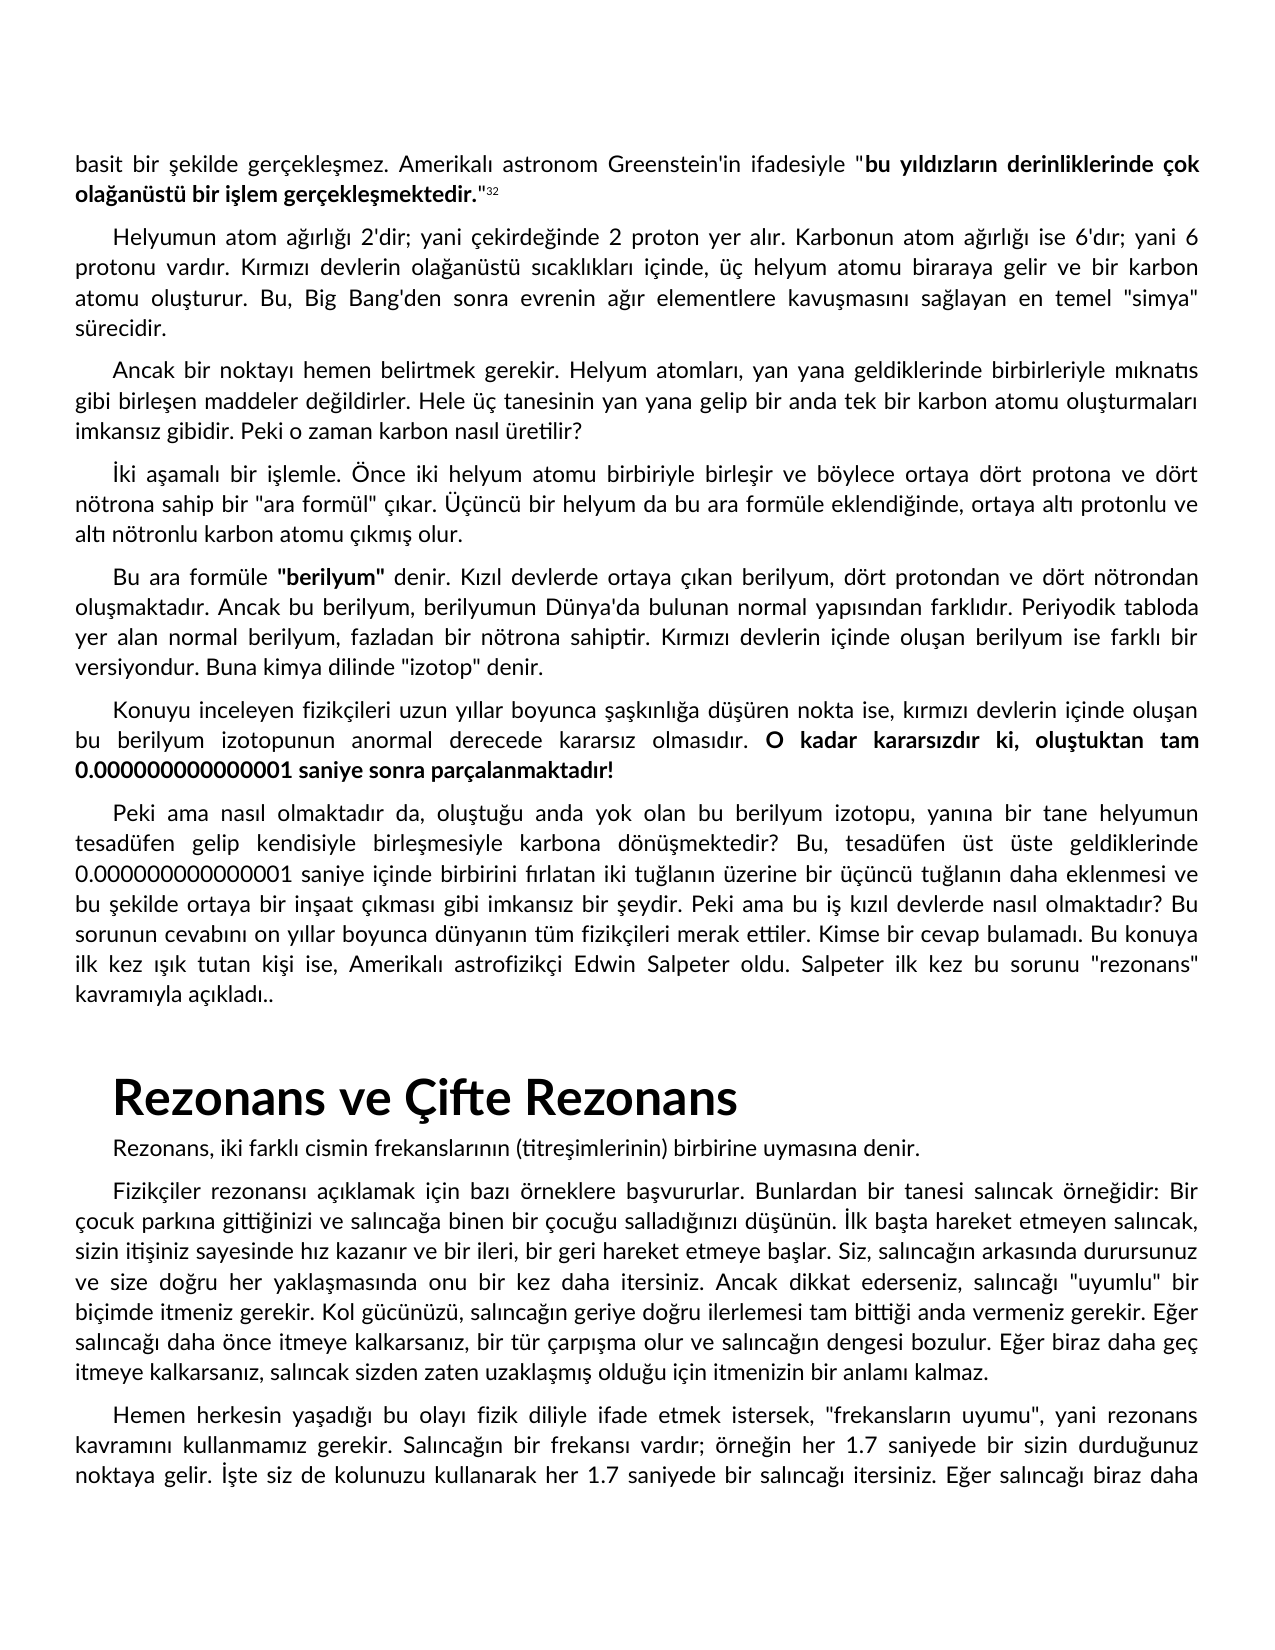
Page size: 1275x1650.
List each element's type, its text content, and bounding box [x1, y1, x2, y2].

text Helyumun atom ağırlığı 2'dir; yani çekirdeğinde 2 proton yer alır. Karbonun atom ağırlığı ise 6'dır; yani 6 protonu vardır. Kırmızı devlerin olağanüstü sıcaklıkları içinde, üç helyum atomu biraraya gelir ve bir karbon atomu oluşturur. Bu, Big Bang'den sonra evrenin ağır elementlere kavuşmasını sağlayan en temel "simya" sürecidir. [75, 223, 1200, 341]
text Bu ara formüle "berilyum" denir. Kızıl devlerde ortaya çıkan berilyum, dört protondan ve dört nötrondan oluşmaktadır. Ancak bu berilyum, berilyumun Dünya'da bulunan normal yapısından farklıdır. Periyodik tabloda yer alan normal berilyum, fazladan bir nötrona sahiptir. Kırmızı devlerin içinde oluşan berilyum ise farklı bir versiyondur. Buna kimya dilinde "izotop" denir. [75, 562, 1200, 681]
text Peki ama nasıl olmaktadır da, oluştuğu anda yok olan bu berilyum izotopu, yanına bir tane helyumun tesadüfen gelip kendisiyle birleşmesiyle karbona dönüşmektedir? Bu, tesadüfen üst üste geldiklerinde 0.000000000000001 saniye içinde birbirini fırlatan iki tuğlanın üzerine bir üçüncü tuğlanın daha eklenmesi ve bu şekilde ortaya bir inşaat çıkması gibi imkansız bir şeydir. Peki ama bu iş kızıl devlerde nasıl olmaktadır? Bu sorunun cevabını on yıllar boyunca dünyanın tüm fizikçileri merak ettiler. Kimse bir cevap bulamadı. Bu konuya ilk kez ışık tutan kişi ise, Amerikalı astrofizikçi Edwin Salpeter oldu. Salpeter ilk kez bu sorunu "rezonans" kavramıyla açıkladı.. [75, 799, 1200, 1008]
text Konuyu inceleyen fizikçileri uzun yıllar boyunca şaşkınlığa düşüren nokta ise, kırmızı devlerin içinde oluşan bu berilyum izotopunun anormal derecede kararsız olmasıdır. O kadar kararsızdır ki, oluştuktan tam 0.000000000000001 saniye sonra parçalanmaktadır! [75, 696, 1200, 784]
text İki aşamalı bir işlemle. Önce iki helyum atomu birbiriyle birleşir ve böylece ortaya dört protona ve dört nötrona sahip bir "ara formül" çıkar. Üçüncü bir helyum da bu ara formüle eklendiğinde, ortaya altı protonlu ve altı nötronlu karbon atomu çıkmış olur. [75, 459, 1200, 547]
text Rezonans, iki farklı cismin frekanslarının (titreşimlerinin) birbirine uymasına denir. [75, 1134, 1200, 1161]
text Hemen herkesin yaşadığı bu olayı fizik diliyle ifade etmek istersek, "frekansların uyumu", yani rezonans kavramını kullanmamız gerekir. Salıncağın bir frekansı vardır; örneğin her 1.7 saniyede bir sizin durduğunuz noktaya gelir. İşte siz de kolunuzu kullanarak her 1.7 saniyede bir salıncağı itersiniz. Eğer salıncağı biraz daha [75, 1401, 1200, 1488]
subtitle Rezonans ve Çifte Rezonans [112, 1066, 1200, 1126]
text Fizikçiler rezonansı açıklamak için bazı örneklere başvururlar. Bunlardan bir tanesi salıncak örneğidir: Bir çocuk parkına gittiğinizi ve salıncağa binen bir çocuğu salladığınızı düşünün. İlk başta hareket etmeyen salıncak, sizin itişiniz sayesinde hız kazanır ve bir ileri, bir geri hareket etmeye başlar. Siz, salıncağın arkasında durursunuz ve size doğru her yaklaşmasında onu bir kez daha itersiniz. Ancak dikkat ederseniz, salıncağı "uyumlu" bir biçimde itmeniz gerekir. Kol gücünüzü, salıncağın geriye doğru ilerlemesi tam bittiği anda vermeniz gerekir. Eğer salıncağı daha önce itmeye kalkarsanız, bir tür çarpışma olur ve salıncağın dengesi bozulur. Eğer biraz daha geç itmeye kalkarsanız, salıncak sizden zaten uzaklaşmış olduğu için itmenizin bir anlamı kalmaz. [75, 1177, 1200, 1385]
text Ancak bir noktayı hemen belirtmek gerekir. Helyum atomları, yan yana geldiklerinde birbirleriyle mıknatıs gibi birleşen maddeler değildirler. Hele üç tanesinin yan yana gelip bir anda tek bir karbon atomu oluşturmaları imkansız gibidir. Peki o zaman karbon nasıl üretilir? [75, 356, 1200, 444]
text basit bir şekilde gerçekleşmez. Amerikalı astronom Greenstein'in ifadesiyle "bu yıldızların derinliklerinde çok olağanüstü bir işlem gerçekleşmektedir."32 [75, 150, 1200, 208]
